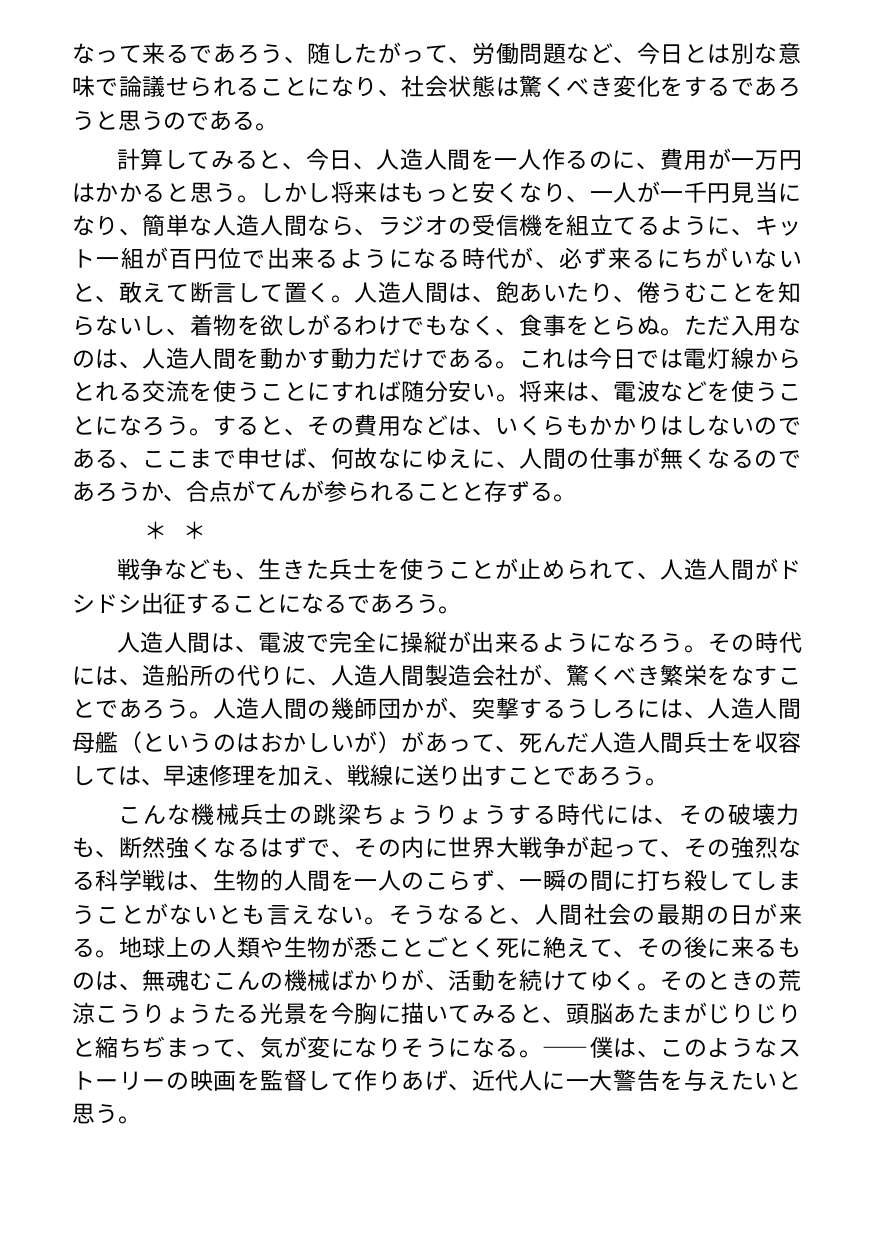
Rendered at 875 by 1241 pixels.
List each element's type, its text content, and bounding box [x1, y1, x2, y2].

text こんな機械兵士の跳梁ちょうりょうする時代には、その破壊力も、断然強くなるはずで、その内に世界大戦争が起って、その強烈なる科学戦は、生物的人間を一人のこらず、一瞬の間に打ち殺してしまうことがないとも言えない。そうなると、人間社会の最期の日が来る。地球上の人類や生物が悉ことごとく死に絶えて、その後に来るものは、無魂むこんの機械ばかりが、活動を続けてゆく。そのときの荒涼こうりょうたる光景を今胸に描いてみると、頭脳あたまがじりじりと縮ちぢまって、気が変になりそうになる。――僕は、このようなストーリーの映画を監督して作りあげ、近代人に一大警告を与えたいと思う。 [72, 797, 802, 1129]
text ＊ ＊ [72, 513, 802, 546]
text 人造人間は、電波で完全に操縦が出来るようになろう。その時代には、造船所の代りに、人造人間製造会社が、驚くべき繁栄をなすことであろう。人造人間の幾師団かが、突撃するうしろには、人造人間母艦（というのはおかしいが）があって、死んだ人造人間兵士を収容しては、早速修理を加え、戦線に送り出すことであろう。 [72, 625, 802, 791]
text なって来るであろう、随したがって、労働問題など、今日とは別な意味で論議せられることになり、社会状態は驚くべき変化をするであろうと思うのである。 [72, 36, 802, 136]
text 戦争なども、生きた兵士を使うことが止められて、人造人間がドシドシ出征することになるであろう。 [72, 552, 802, 619]
text 計算してみると、今日、人造人間を一人作るのに、費用が一万円はかかると思う。しかし将来はもっと安くなり、一人が一千円見当になり、簡単な人造人間なら、ラジオの受信機を組立てるように、キット一組が百円位で出来るようになる時代が、必ず来るにちがいないと、敢えて断言して置く。人造人間は、飽あいたり、倦うむことを知らないし、着物を欲しがるわけでもなく、食事をとらぬ。ただ入用なのは、人造人間を動かす動力だけである。これは今日では電灯線からとれる交流を使うことにすれば随分安い。将来は、電波などを使うことになろう。すると、その費用などは、いくらもかかりはしないのである、ここまで申せば、何故なにゆえに、人間の仕事が無くなるのであろうか、合点がてんが参られることと存ずる。 [72, 142, 802, 507]
